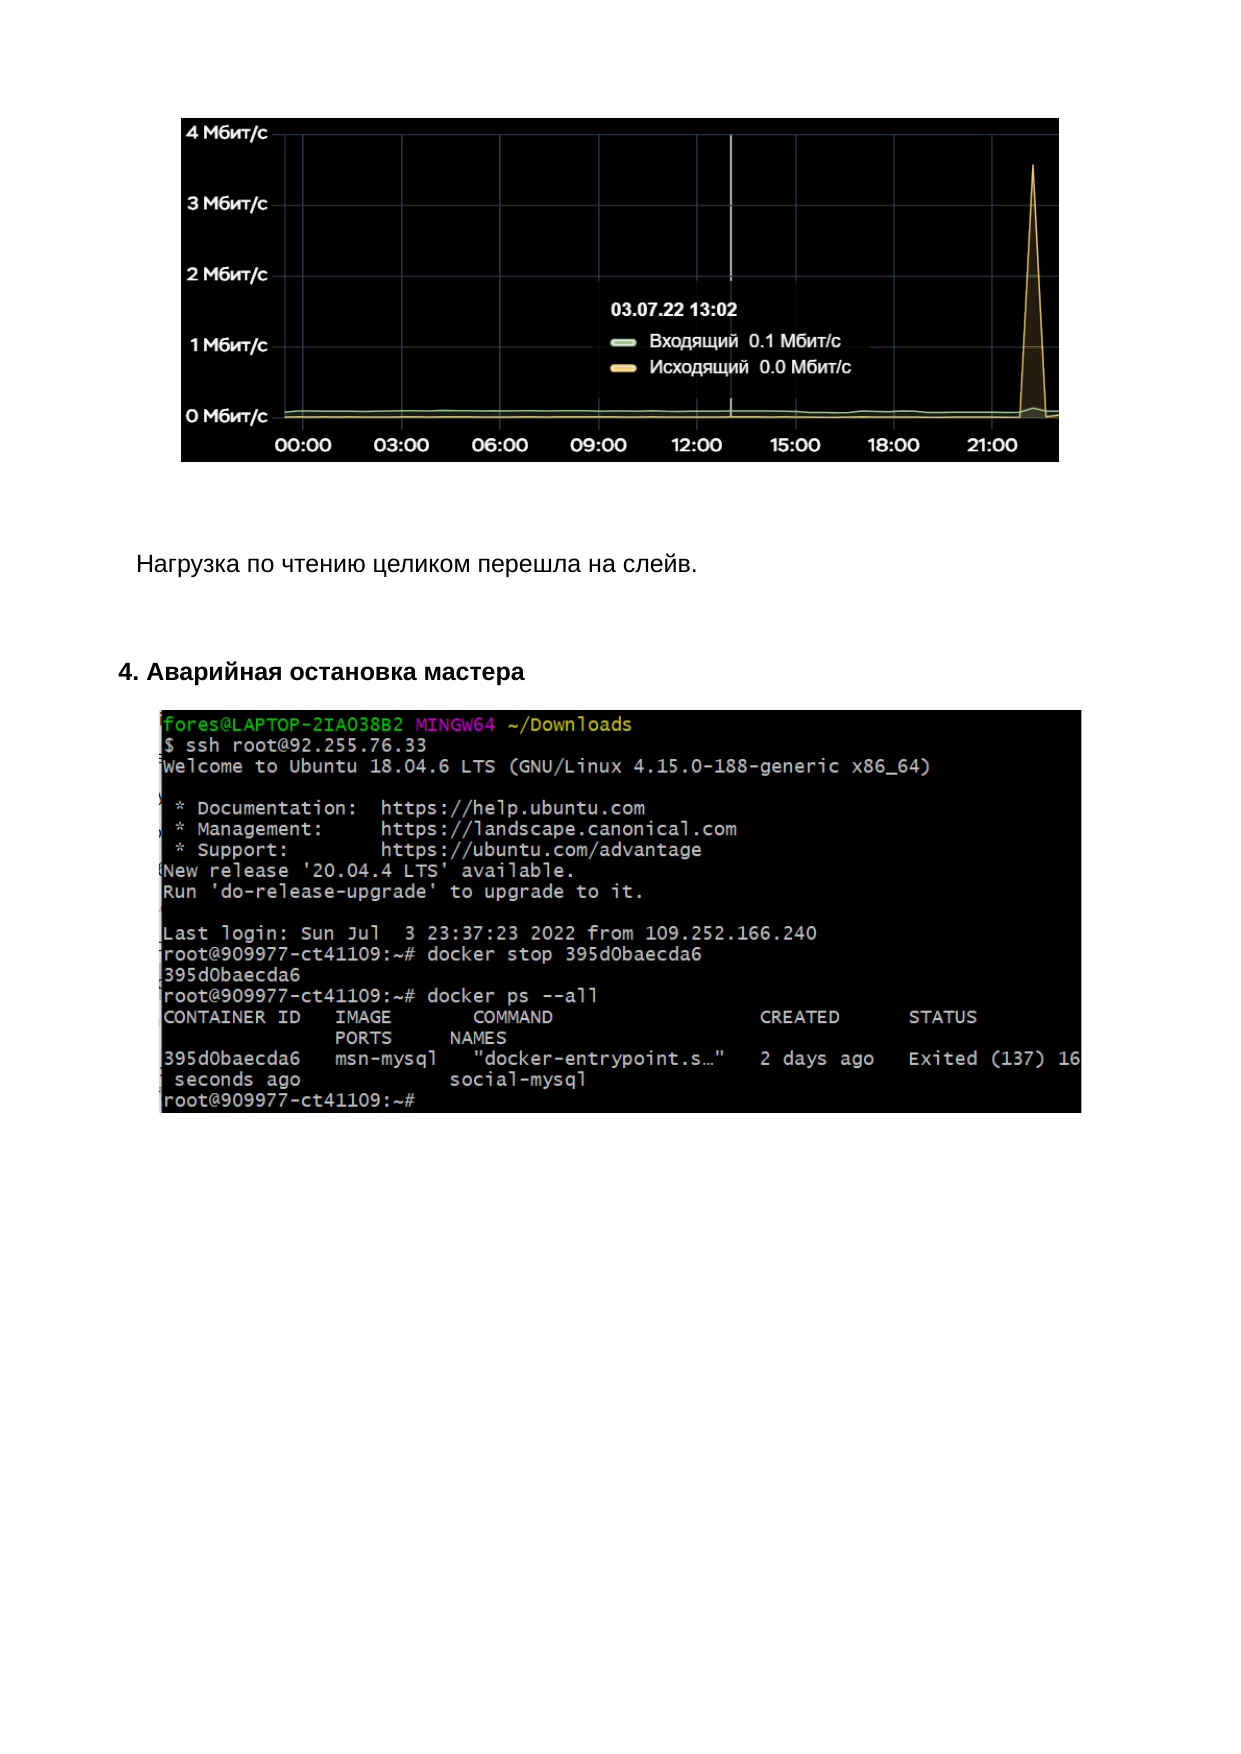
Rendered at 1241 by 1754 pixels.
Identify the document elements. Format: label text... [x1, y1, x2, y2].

picture [181, 118, 1060, 462]
picture [158, 710, 1082, 1113]
subtitle 4. Аварийная остановка мастера [118, 657, 1122, 685]
text Нагрузка по чтению целиком перешла на слейв. [136, 549, 1122, 578]
